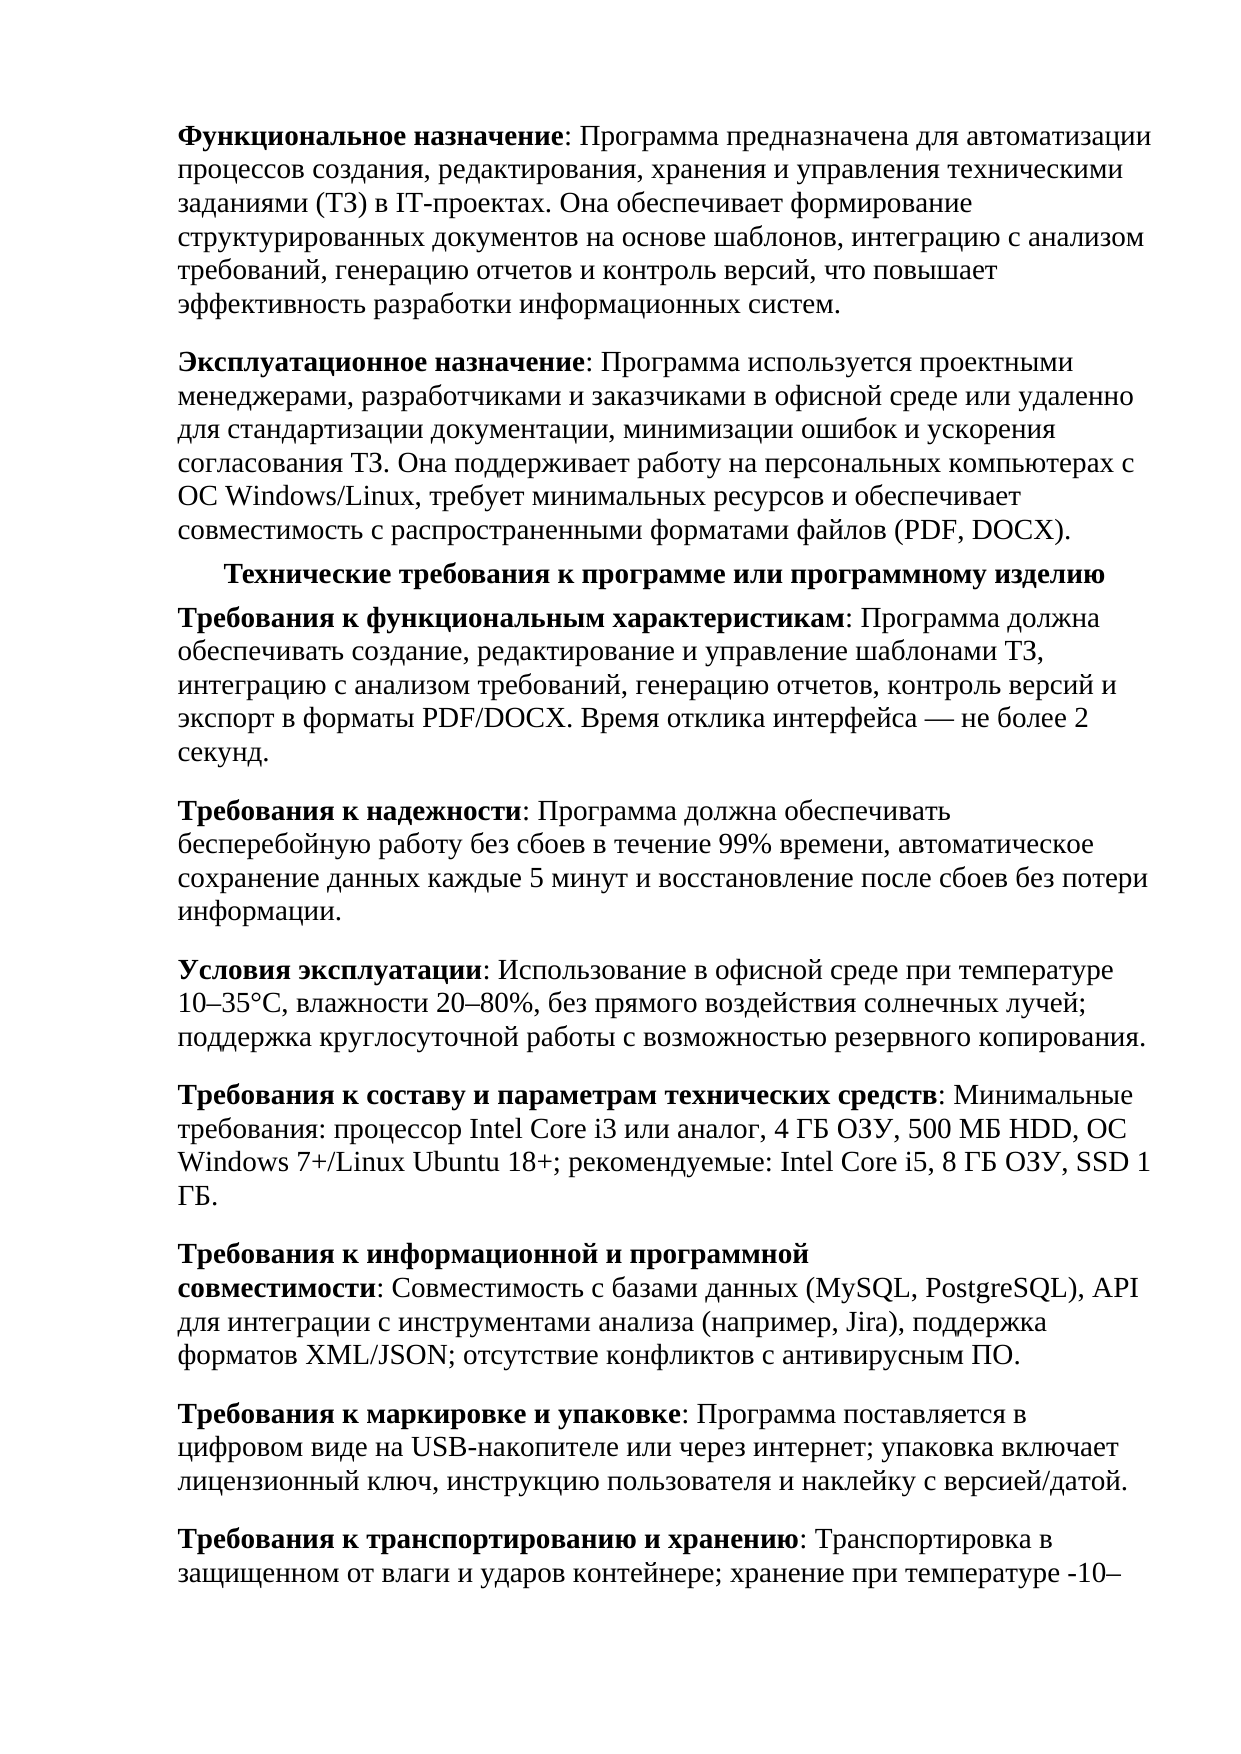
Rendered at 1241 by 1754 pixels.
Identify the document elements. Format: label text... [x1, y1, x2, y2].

text Условия эксплуатации: Использование в офисной среде при температуре 10–35°C, влажности 20–80%, без прямого воздействия солнечных лучей; поддержка круглосуточной работы с возможностью резервного копирования. [177, 952, 1152, 1052]
text Требования к транспортированию и хранению: Транспортировка в защищенном от влаги и ударов контейнере; хранение при температуре -10– [177, 1521, 1152, 1588]
text Функциональное назначение: Программа предназначена для автоматизации процессов создания, редактирования, хранения и управления техническими заданиями (ТЗ) в IT-проектах. Она обеспечивает формирование структурированных документов на основе шаблонов, интеграцию с анализом требований, генерацию отчетов и контроль версий, что повышает эффективность разработки информационных систем. [177, 118, 1152, 319]
text Эксплуатационное назначение: Программа используется проектными менеджерами, разработчиками и заказчиками в офисной среде или удаленно для стандартизации документации, минимизации ошибок и ускорения согласования ТЗ. Она поддерживает работу на персональных компьютерах с ОС Windows/Linux, требует минимальных ресурсов и обеспечивает совместимость с распространенными форматами файлов (PDF, DOCX). [177, 344, 1152, 546]
text Требования к информационной и программной совместимости: Совместимость с базами данных (MySQL, PostgreSQL), API для интеграции с инструментами анализа (например, Jira), поддержка форматов XML/JSON; отсутствие конфликтов с антивирусным ПО. [177, 1237, 1152, 1371]
text Технические требования к программе или программному изделию [177, 556, 1152, 589]
text Требования к маркировке и упаковке: Программа поставляется в цифровом виде на USB-накопителе или через интернет; упаковка включает лицензионный ключ, инструкцию пользователя и наклейку с версией/датой. [177, 1396, 1152, 1496]
text Требования к надежности: Программа должна обеспечивать бесперебойную работу без сбоев в течение 99% времени, автоматическое сохранение данных каждые 5 минут и восстановление после сбоев без потери информации. [177, 793, 1152, 927]
text Требования к функциональным характеристикам: Программа должна обеспечивать создание, редактирование и управление шаблонами ТЗ, интеграцию с анализом требований, генерацию отчетов, контроль версий и экспорт в форматы PDF/DOCX. Время отклика интерфейса — не более 2 секунд. [177, 600, 1152, 768]
text Требования к составу и параметрам технических средств: Минимальные требования: процессор Intel Core i3 или аналог, 4 ГБ ОЗУ, 500 МБ HDD, ОС Windows 7+/Linux Ubuntu 18+; рекомендуемые: Intel Core i5, 8 ГБ ОЗУ, SSD 1 ГБ. [177, 1077, 1152, 1212]
